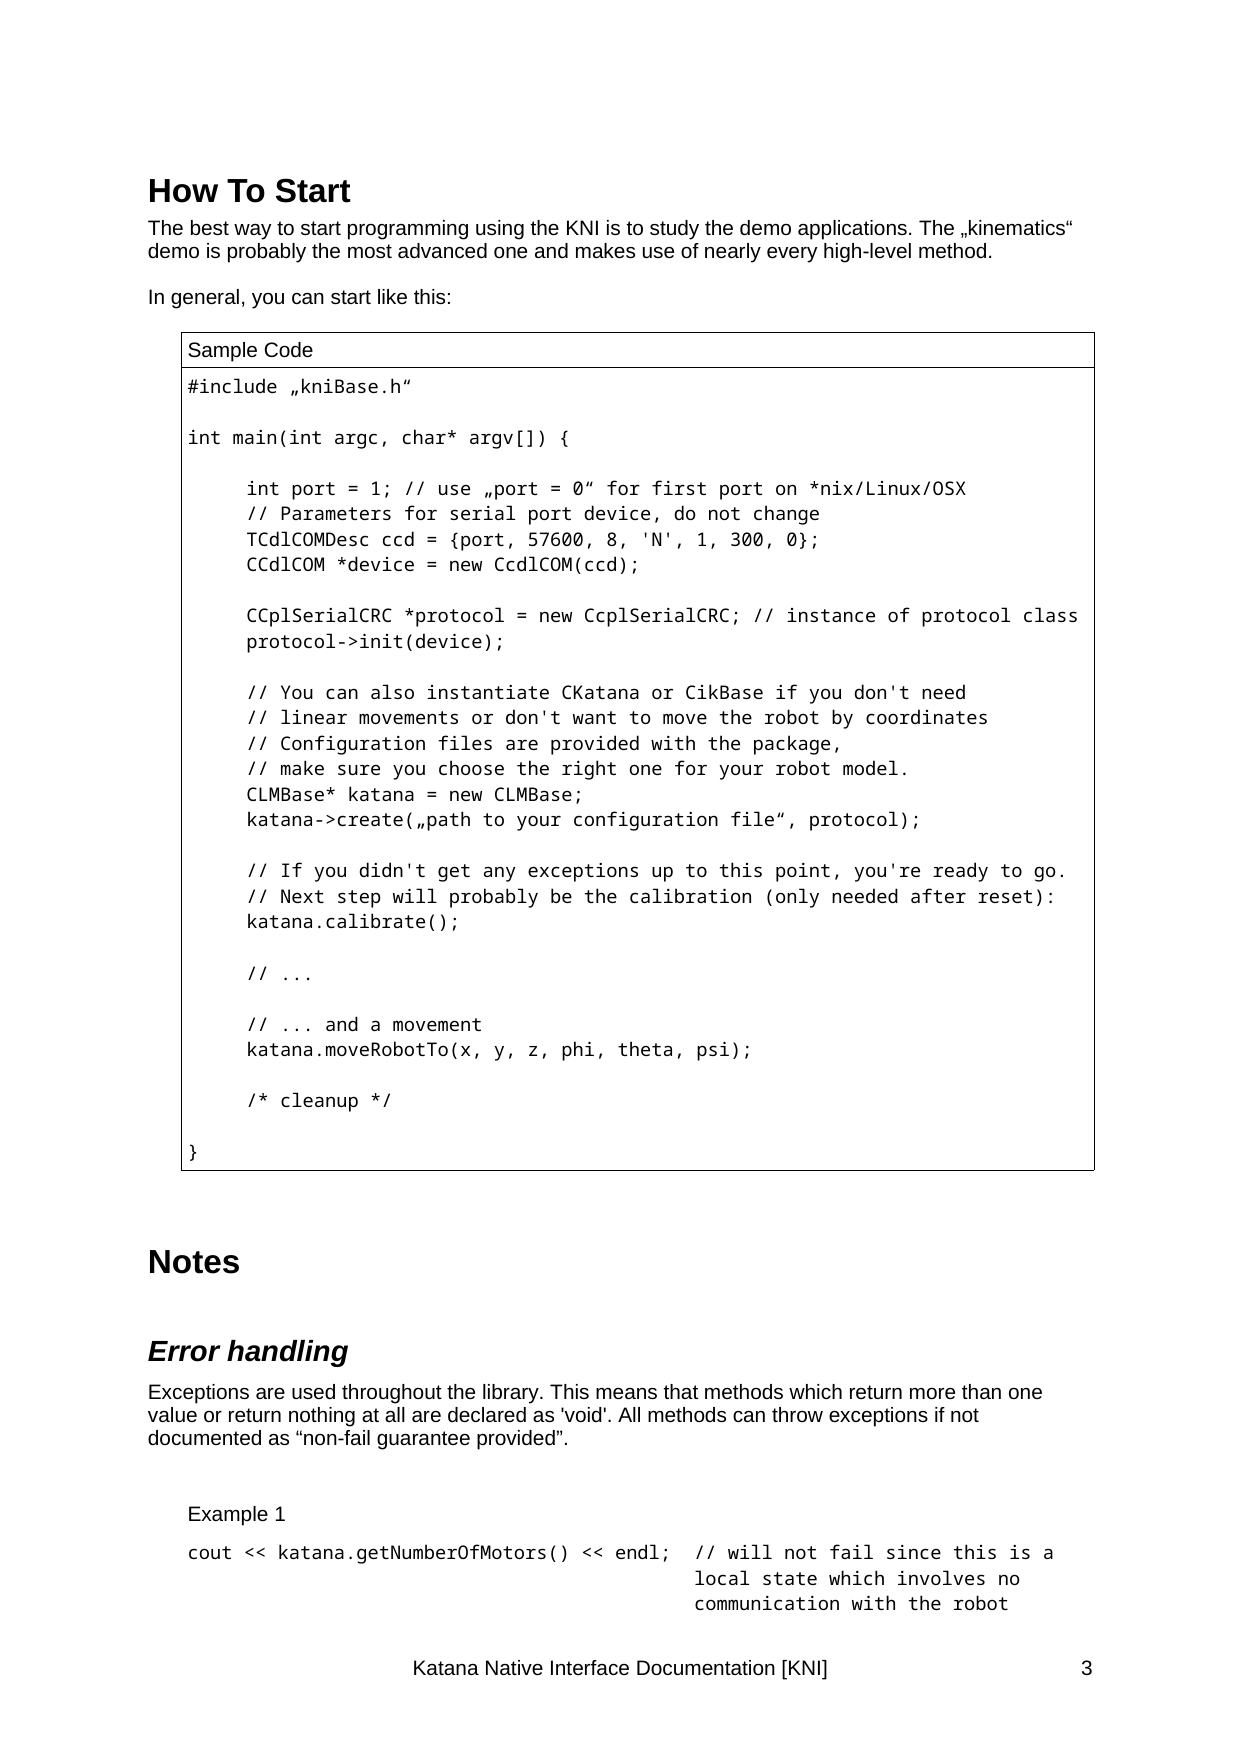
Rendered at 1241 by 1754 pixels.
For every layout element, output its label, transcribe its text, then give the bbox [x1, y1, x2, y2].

text In general, you can start like this: [148, 286, 1092, 309]
table_header [688, 1497, 1093, 1534]
text Exceptions are used throughout the library. This means that methods which return more than one value or return nothing at all are declared as 'void'. All methods can throw exceptions if not documented as “non-fail guarantee provided”. [148, 1381, 1092, 1450]
subtitle Error handling [148, 1335, 1092, 1368]
text The best way to start programming using the KNI is to study the demo applications. The „kinematics“ demo is probably the most advanced one and makes use of nearly every high-level method. [148, 216, 1092, 263]
table_header Example 1 [181, 1497, 688, 1534]
table_cell // will not fail since this is a local state which involves no communication with the robot [688, 1534, 1093, 1622]
subtitle How To Start [148, 173, 1092, 210]
table_cell #include „kniBase.h“ int main(int argc, char* argv[]) { int port = 1; // use „port = 0“ for first port on *nix/Linux/OSX // Parameters for serial port device, do not change TCdlCOMDesc ccd = {port, 57600, 8, 'N', 1, 300, 0}; CCdlCOM *device = new CcdlCOM(ccd); CCplSerialCRC *protocol = new CcplSerialCRC; // instance of protocol class protocol->init(device); // You can also instantiate CKatana or CikBase if you don't need // linear movements or don't want to move the robot by coordinates // Configuration files are provided with the package, // make sure you choose the right one for your robot model. CLMBase* katana = new CLMBase; katana->create(„path to your configuration file“, protocol); // If you didn't get any exceptions up to this point, you're ready to go. // Next step will probably be the calibration (only needed after reset): katana.calibrate(); // ... // ... and a movement katana.moveRobotTo(x, y, z, phi, theta, psi); /* cleanup */ } [182, 368, 1094, 1170]
table_cell cout << katana.getNumberOfMotors() << endl; [181, 1534, 688, 1622]
subtitle Notes [148, 1244, 1092, 1281]
table_header Sample Code [182, 333, 1094, 367]
